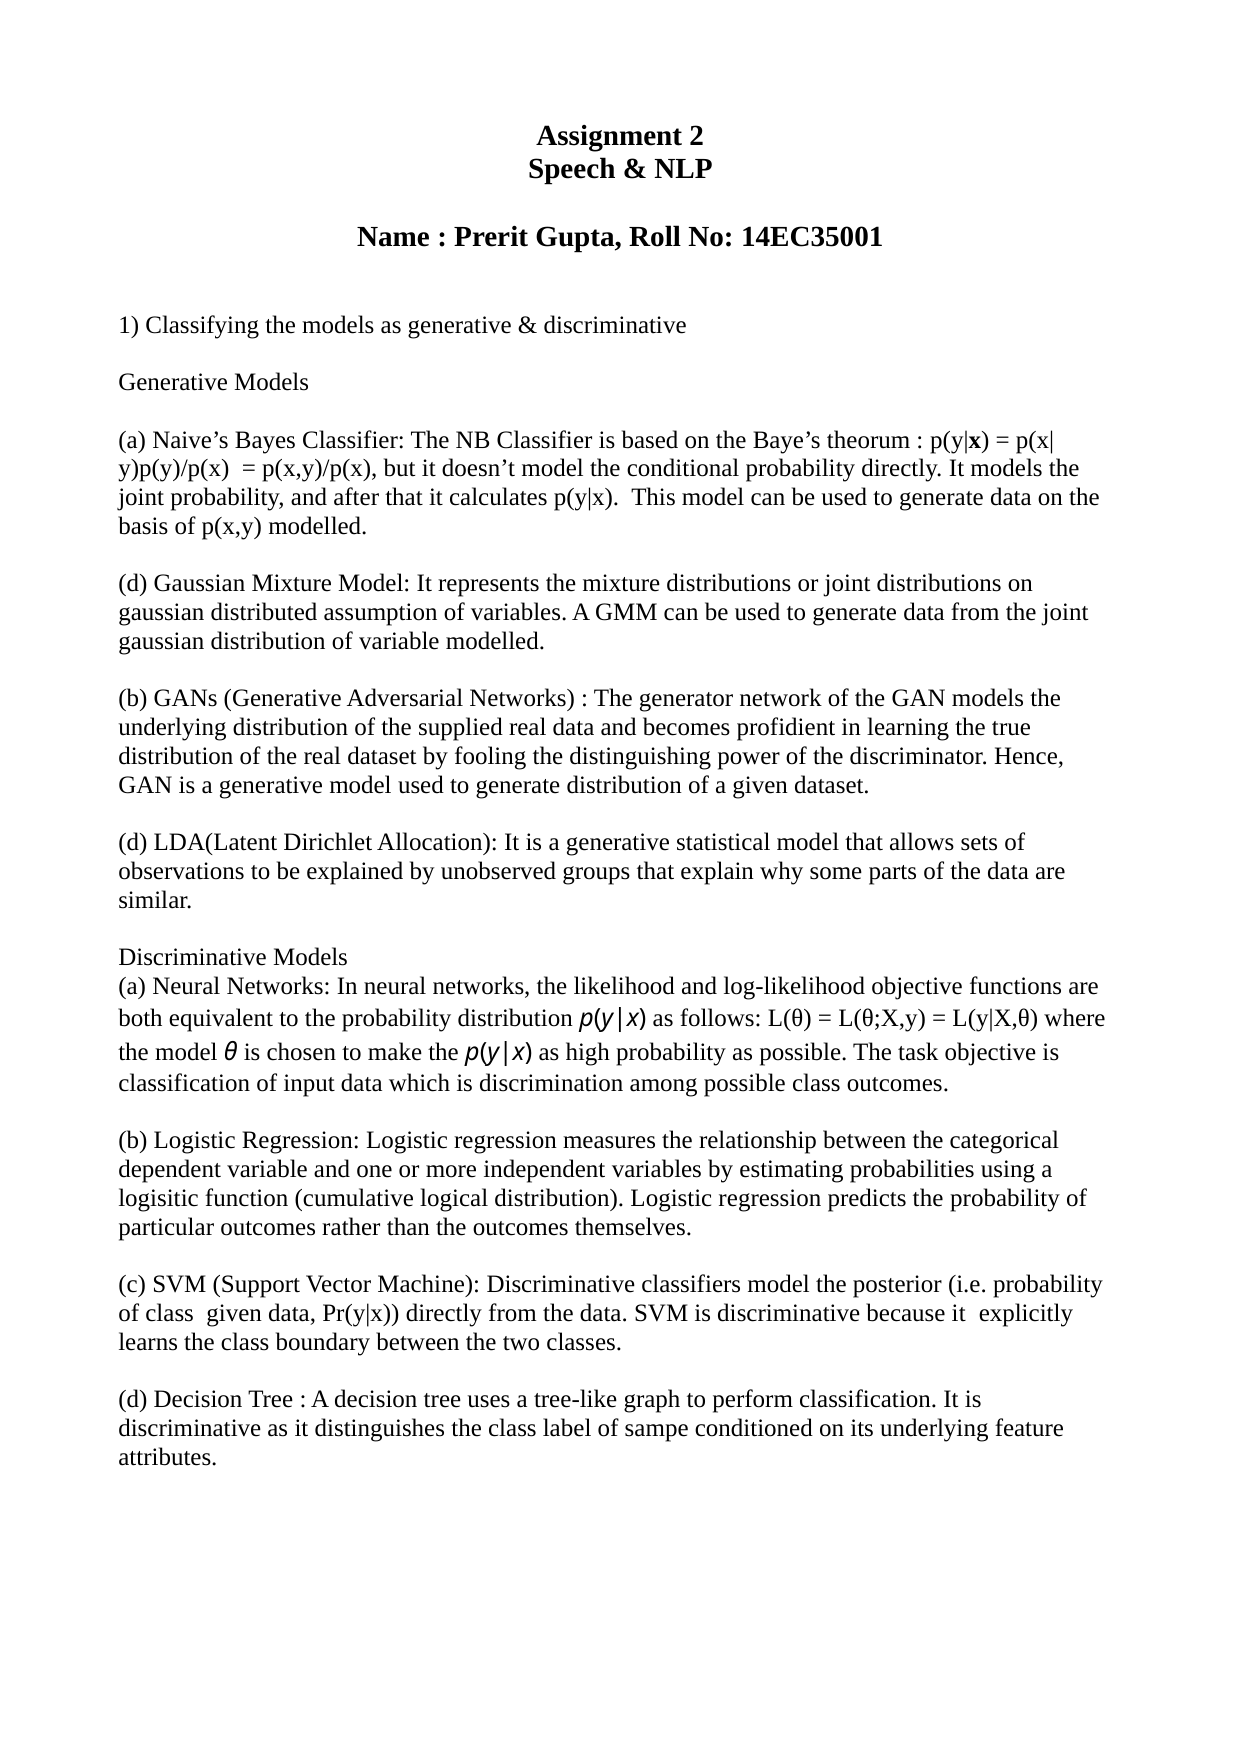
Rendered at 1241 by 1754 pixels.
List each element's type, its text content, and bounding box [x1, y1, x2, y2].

text Generative Models [118, 367, 1122, 396]
text Discriminative Models [118, 942, 1122, 971]
text (a) Naive’s Bayes Classifier: The NB Classifier is based on the Baye’s theorum : p(y|x) = p(x|y)p(y)/p(x) = p(x,y)/p(x), but it doesn’t model the conditional probability directly. It models the joint probability, and after that it calculates p(y|x). This model can be used to generate data on the basis of p(x,y) modelled. [118, 425, 1122, 540]
text (b) GANs (Generative Adversarial Networks) : The generator network of the GAN models the underlying distribution of the supplied real data and becomes profidient in learning the true distribution of the real dataset by fooling the distinguishing power of the discriminator. Hence, GAN is a generative model used to generate distribution of a given dataset. [118, 683, 1122, 798]
text Assignment 2 [118, 118, 1122, 152]
text (d) Gaussian Mixture Model: It represents the mixture distributions or joint distributions on gaussian distributed assumption of variables. A GMM can be used to generate data from the joint gaussian distribution of variable modelled. [118, 568, 1122, 655]
text (d) LDA(Latent Dirichlet Allocation): It is a generative statistical model that allows sets of observations to be explained by unobserved groups that explain why some parts of the data are similar. [118, 827, 1122, 913]
text Name : Prerit Gupta, Roll No: 14EC35001 [118, 219, 1122, 252]
text (a) Neural Networks: In neural networks, the likelihood and log-likelihood objective functions are both equivalent to the probability distribution p(y|x) as follows: L(θ) = L(θ;X,y) = L(y|X,θ) where the model θ is chosen to make the p(y|x) as high probability as possible. The task objective is classification of input data which is discrimination among possible class outcomes. [118, 971, 1122, 1097]
text (b) Logistic Regression: Logistic regression measures the relationship between the categorical dependent variable and one or more independent variables by estimating probabilities using a logisitic function (cumulative logical distribution). Logistic regression predicts the probability of particular outcomes rather than the outcomes themselves. [118, 1125, 1122, 1240]
text 1) Classifying the models as generative & discriminative [118, 310, 1122, 338]
text Speech & NLP [118, 152, 1122, 185]
text (d) Decision Tree : A decision tree uses a tree-like graph to perform classification. It is discriminative as it distinguishes the class label of sampe conditioned on its underlying feature attributes. [118, 1384, 1122, 1470]
text (c) SVM (Support Vector Machine): Discriminative classifiers model the posterior (i.e. probability of class given data, Pr(y|x)) directly from the data. SVM is discriminative because it explicitly learns the class boundary between the two classes. [118, 1269, 1122, 1355]
